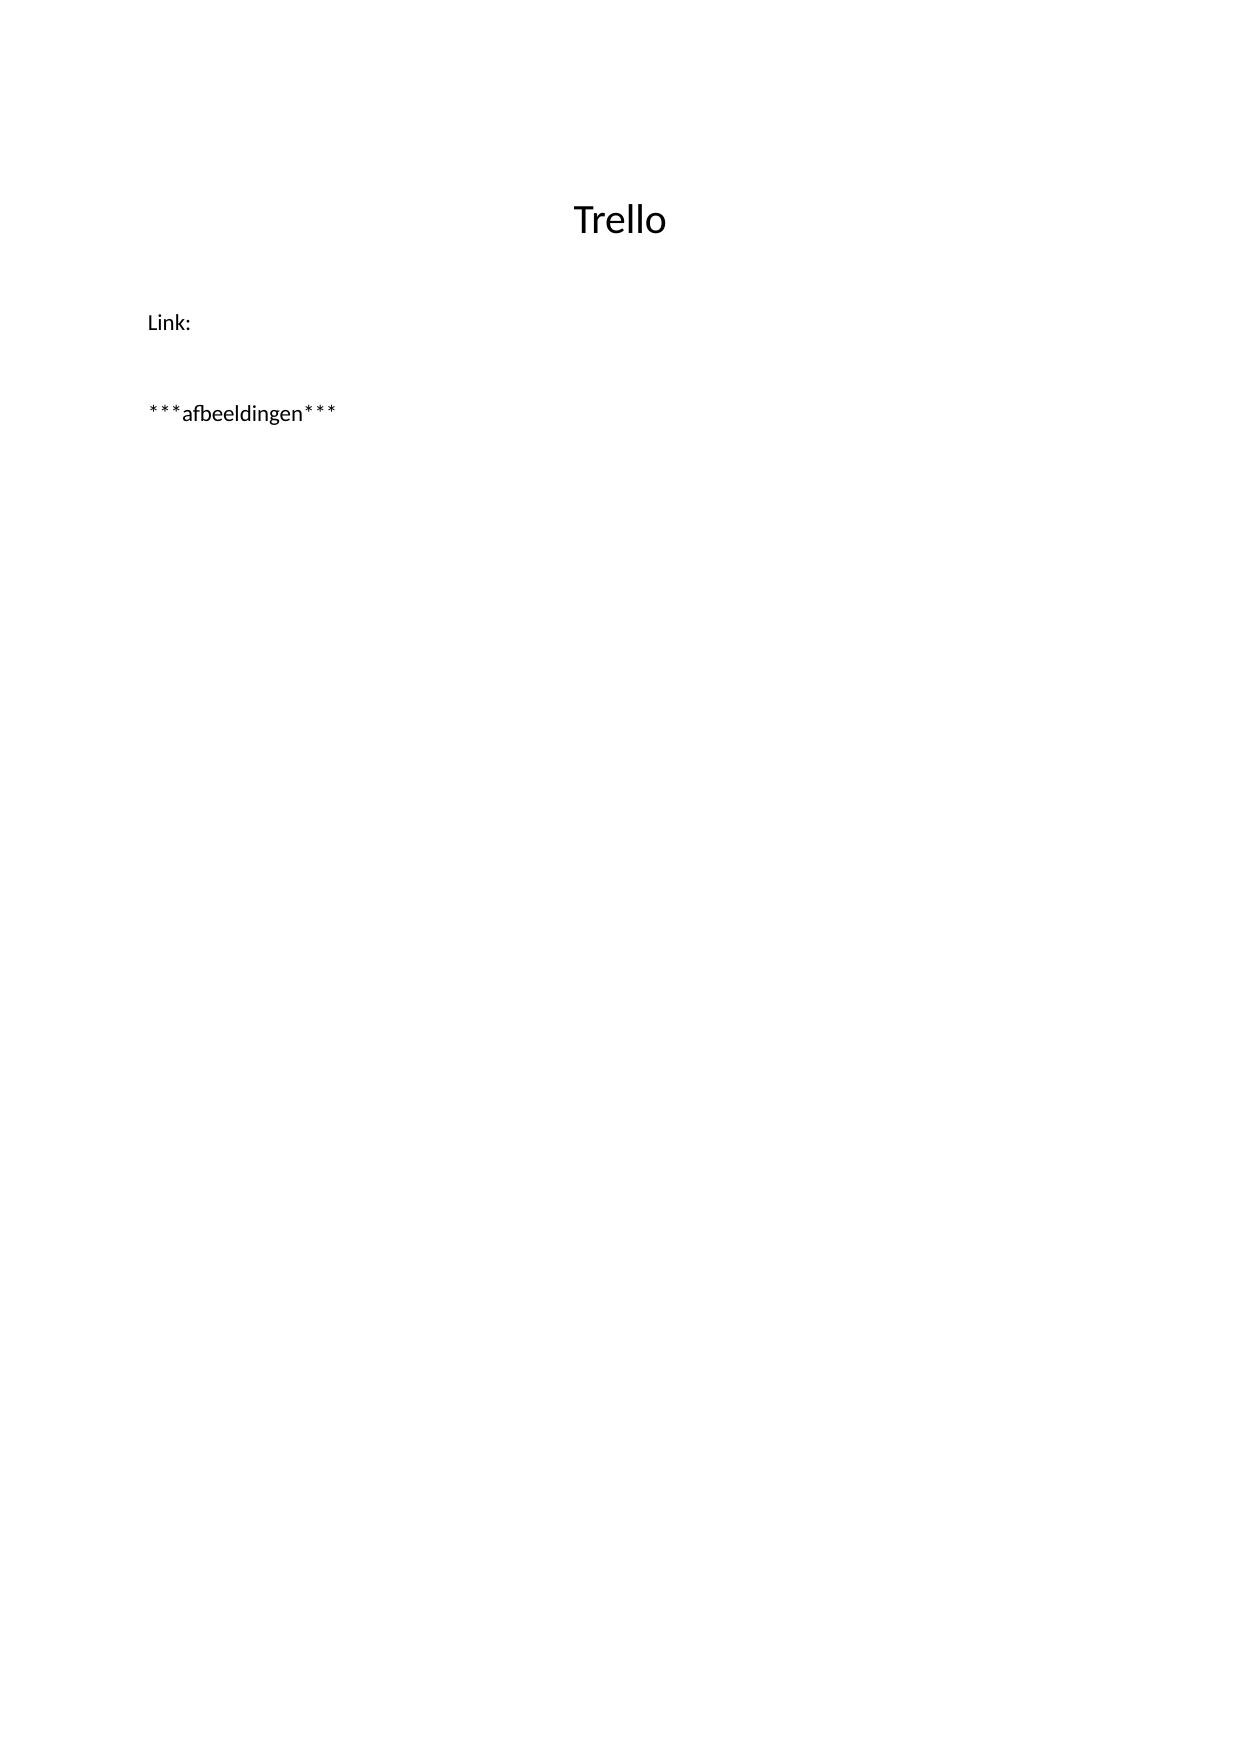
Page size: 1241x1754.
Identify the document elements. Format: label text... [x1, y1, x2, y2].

text Link: [148, 308, 1093, 336]
text Trello [148, 193, 1093, 244]
text ***afbeeldingen*** [148, 399, 1093, 427]
